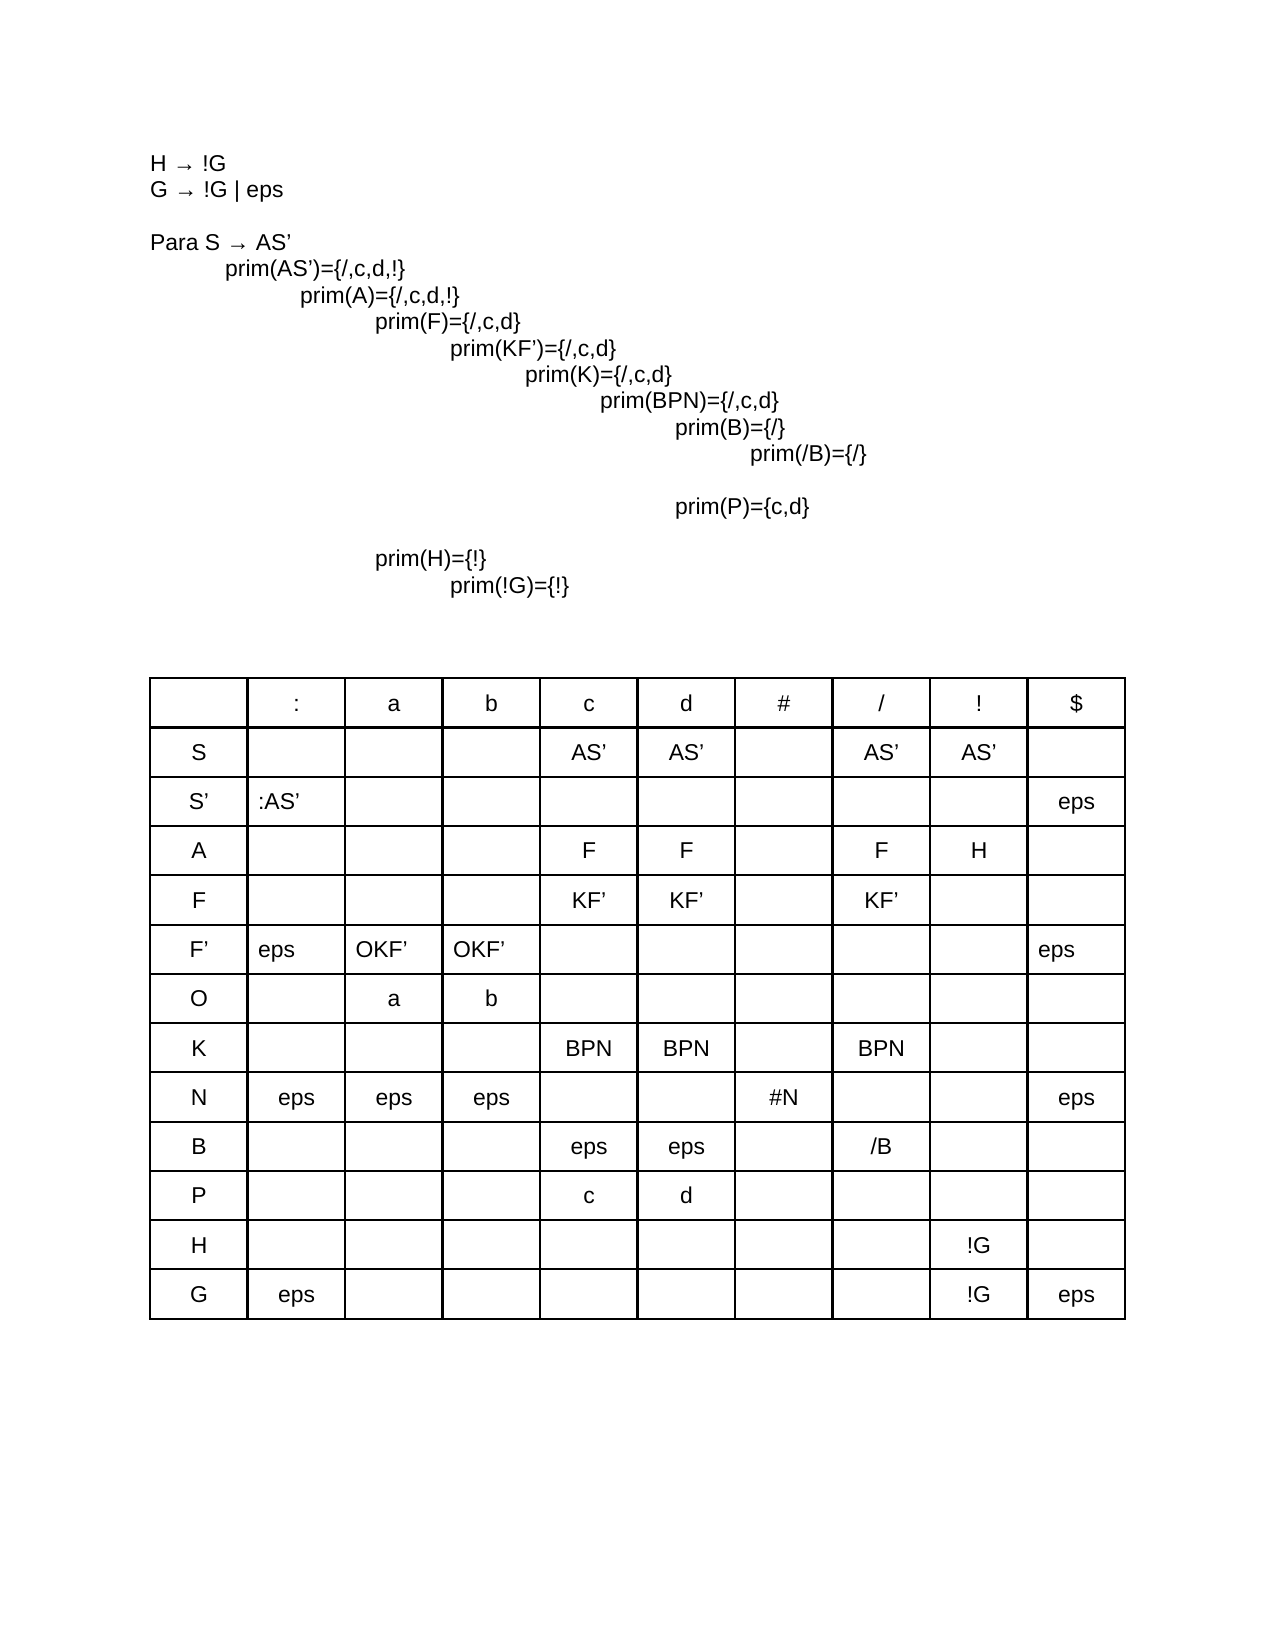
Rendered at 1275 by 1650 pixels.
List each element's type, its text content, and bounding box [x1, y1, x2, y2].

table_cell [1029, 1024, 1124, 1071]
table_cell BPN [639, 1024, 734, 1071]
table_cell [346, 1221, 441, 1268]
table_cell [736, 729, 831, 776]
table_cell N [151, 1073, 246, 1121]
text prim(A)={/,c,d,!} [150, 282, 1125, 308]
table_cell S’ [151, 778, 246, 825]
text prim(BPN)={/,c,d} [150, 387, 1125, 413]
table_cell [931, 778, 1026, 825]
table_cell [1029, 1221, 1124, 1268]
table_cell [346, 1123, 441, 1170]
table_cell KF’ [541, 876, 636, 923]
text prim(!G)={!} [150, 572, 1125, 598]
table_cell [834, 926, 929, 973]
table_cell [541, 778, 636, 825]
table_cell eps [1029, 778, 1124, 825]
table_cell KF’ [639, 876, 734, 923]
table_cell [541, 975, 636, 1022]
text prim(F)={/,c,d} [150, 308, 1125, 334]
table_cell [736, 1123, 831, 1170]
table_cell eps [1029, 1270, 1124, 1318]
table_cell AS’ [639, 729, 734, 776]
table_cell [444, 1221, 539, 1268]
table_cell O [151, 975, 246, 1022]
table_cell c [541, 1172, 636, 1219]
table_cell eps [1029, 1073, 1124, 1121]
table_cell [541, 1073, 636, 1121]
table_cell [931, 1123, 1026, 1170]
table_cell B [151, 1123, 246, 1170]
table_cell [736, 1270, 831, 1318]
table_cell OKF’ [346, 926, 441, 973]
text prim(P)={c,d} [150, 493, 1125, 519]
table_cell [834, 1172, 929, 1219]
table_cell eps [346, 1073, 441, 1121]
table_cell [736, 926, 831, 973]
table_header [151, 679, 246, 726]
table_cell [1029, 827, 1124, 874]
table_cell AS’ [541, 729, 636, 776]
text prim(K)={/,c,d} [150, 361, 1125, 387]
table_header b [444, 679, 539, 726]
table_cell eps [639, 1123, 734, 1170]
table_cell [541, 1270, 636, 1318]
table_cell KF’ [834, 876, 929, 923]
table_cell [346, 1270, 441, 1318]
table_cell [834, 1073, 929, 1121]
table_cell [1029, 1123, 1124, 1170]
table_cell !G [931, 1270, 1026, 1318]
table_cell #N [736, 1073, 831, 1121]
table_cell [444, 876, 539, 923]
table_cell [931, 975, 1026, 1022]
table_cell S [151, 729, 246, 776]
table_cell /B [834, 1123, 929, 1170]
table_cell F [834, 827, 929, 874]
table_cell eps [444, 1073, 539, 1121]
table_cell F [541, 827, 636, 874]
table_cell [249, 1123, 344, 1170]
table_cell [444, 1172, 539, 1219]
table_cell [1029, 975, 1124, 1022]
table_cell AS’ [834, 729, 929, 776]
table_cell H [151, 1221, 246, 1268]
table_cell [1029, 729, 1124, 776]
table_cell [346, 729, 441, 776]
table_header ! [931, 679, 1026, 726]
text Para S → AS’ [150, 229, 1125, 255]
table_cell [834, 778, 929, 825]
table_cell [444, 778, 539, 825]
table_cell [444, 827, 539, 874]
table_cell [444, 1123, 539, 1170]
table_cell [346, 876, 441, 923]
table_cell eps [1029, 926, 1124, 973]
table_cell eps [249, 1073, 344, 1121]
table_cell [931, 926, 1026, 973]
table_cell AS’ [931, 729, 1026, 776]
table_cell [931, 1073, 1026, 1121]
table_cell [346, 1172, 441, 1219]
table_cell !G [931, 1221, 1026, 1268]
table_cell [736, 778, 831, 825]
table_cell [444, 729, 539, 776]
table_cell [541, 926, 636, 973]
table_cell [736, 876, 831, 923]
table_header a [346, 679, 441, 726]
table_cell eps [249, 926, 344, 973]
table_cell [444, 1270, 539, 1318]
text prim(AS’)={/,c,d,!} [150, 255, 1125, 282]
table_cell A [151, 827, 246, 874]
table_cell [639, 1073, 734, 1121]
table_cell K [151, 1024, 246, 1071]
text prim(H)={!} [150, 545, 1125, 572]
text prim(B)={/} [150, 413, 1125, 440]
table_cell G [151, 1270, 246, 1318]
table_cell eps [541, 1123, 636, 1170]
table_cell F [639, 827, 734, 874]
table_cell [639, 1270, 734, 1318]
table_cell [834, 1270, 929, 1318]
table_cell [346, 1024, 441, 1071]
table_cell F [151, 876, 246, 923]
table_cell [249, 975, 344, 1022]
table_cell OKF’ [444, 926, 539, 973]
table_cell [444, 1024, 539, 1071]
table_cell F’ [151, 926, 246, 973]
table_cell [1029, 1172, 1124, 1219]
table_cell d [639, 1172, 734, 1219]
table_cell [736, 975, 831, 1022]
table_cell [249, 827, 344, 874]
table_cell [1029, 876, 1124, 923]
table_header $ [1029, 679, 1124, 726]
table_header # [736, 679, 831, 726]
text G → !G | eps [150, 176, 1125, 203]
table_cell P [151, 1172, 246, 1219]
table_cell [249, 1024, 344, 1071]
table_cell [639, 926, 734, 973]
table_cell [541, 1221, 636, 1268]
table_cell [736, 1221, 831, 1268]
table_cell b [444, 975, 539, 1022]
table_cell H [931, 827, 1026, 874]
text prim(/B)={/} [150, 440, 1125, 466]
table_cell BPN [541, 1024, 636, 1071]
table_cell [249, 729, 344, 776]
table_cell [346, 827, 441, 874]
table_header / [834, 679, 929, 726]
table_cell [249, 1172, 344, 1219]
table_cell eps [249, 1270, 344, 1318]
table_cell [639, 975, 734, 1022]
table_cell [931, 876, 1026, 923]
table_header : [249, 679, 344, 726]
text H → !G [150, 150, 1125, 176]
table_cell [249, 1221, 344, 1268]
table_cell :AS’ [249, 778, 344, 825]
table_cell [736, 1172, 831, 1219]
table_cell [736, 827, 831, 874]
table_cell [639, 778, 734, 825]
table_cell BPN [834, 1024, 929, 1071]
table_header c [541, 679, 636, 726]
table_cell [834, 1221, 929, 1268]
table_cell [249, 876, 344, 923]
table_cell [736, 1024, 831, 1071]
table_cell [931, 1024, 1026, 1071]
text prim(KF’)={/,c,d} [150, 334, 1125, 361]
table_header d [639, 679, 734, 726]
table_cell [346, 778, 441, 825]
table_cell [931, 1172, 1026, 1219]
table_cell [639, 1221, 734, 1268]
table_cell a [346, 975, 441, 1022]
table_cell [834, 975, 929, 1022]
